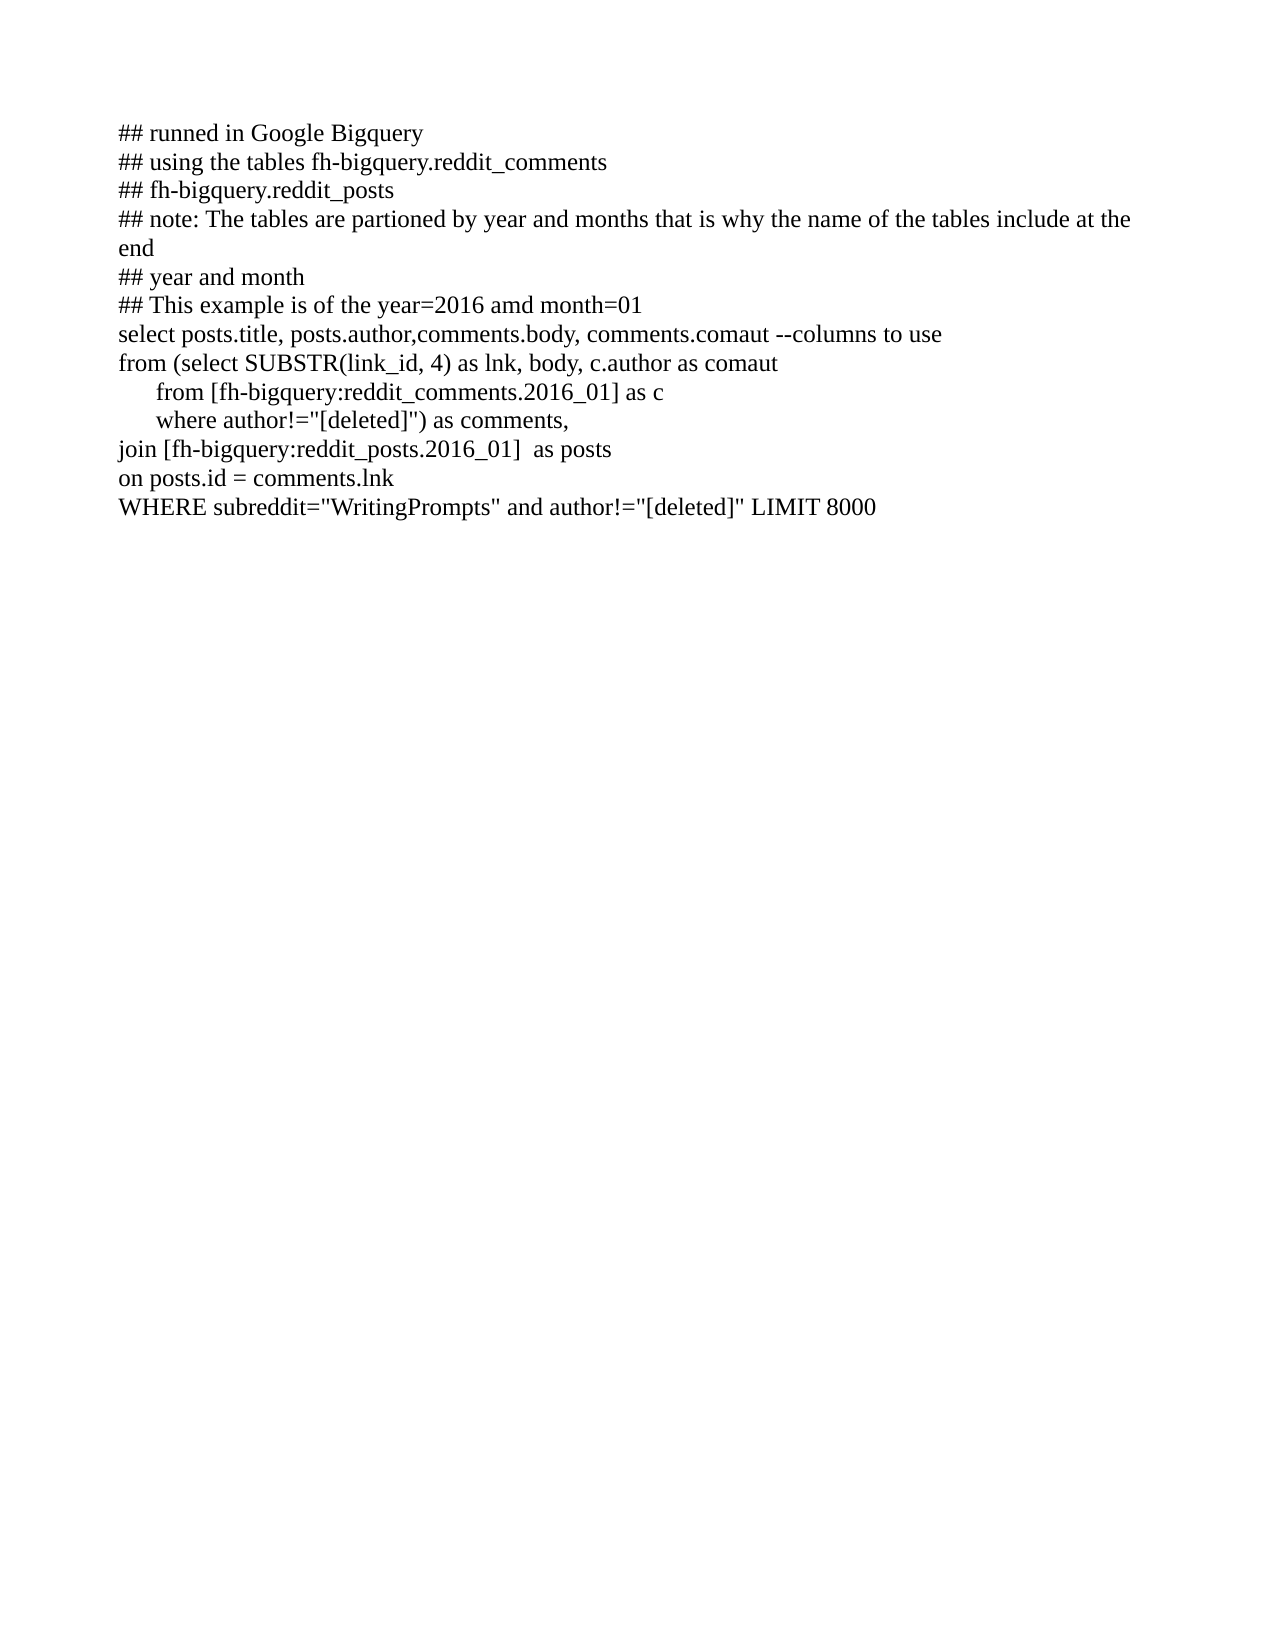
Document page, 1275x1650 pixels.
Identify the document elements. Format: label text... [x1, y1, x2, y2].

text WHERE subreddit="WritingPrompts" and author!="[deleted]" LIMIT 8000 [118, 492, 1157, 521]
text on posts.id = comments.lnk [118, 463, 1157, 492]
text where author!="[deleted]") as comments, [118, 406, 1157, 434]
text ## using the tables fh-bigquery.reddit_comments [118, 147, 1157, 176]
text ## note: The tables are partioned by year and months that is why the name of the tables include at the end [118, 204, 1157, 262]
text ## This example is of the year=2016 amd month=01 [118, 291, 1157, 319]
text select posts.title, posts.author,comments.body, comments.comaut --columns to use [118, 319, 1157, 348]
text ## runned in Google Bigquery [118, 118, 1157, 147]
text ## fh-bigquery.reddit_posts [118, 176, 1157, 204]
text from [fh-bigquery:reddit_comments.2016_01] as c [118, 377, 1157, 406]
text ## year and month [118, 262, 1157, 291]
text from (select SUBSTR(link_id, 4) as lnk, body, c.author as comaut [118, 348, 1157, 377]
text join [fh-bigquery:reddit_posts.2016_01] as posts [118, 434, 1157, 463]
